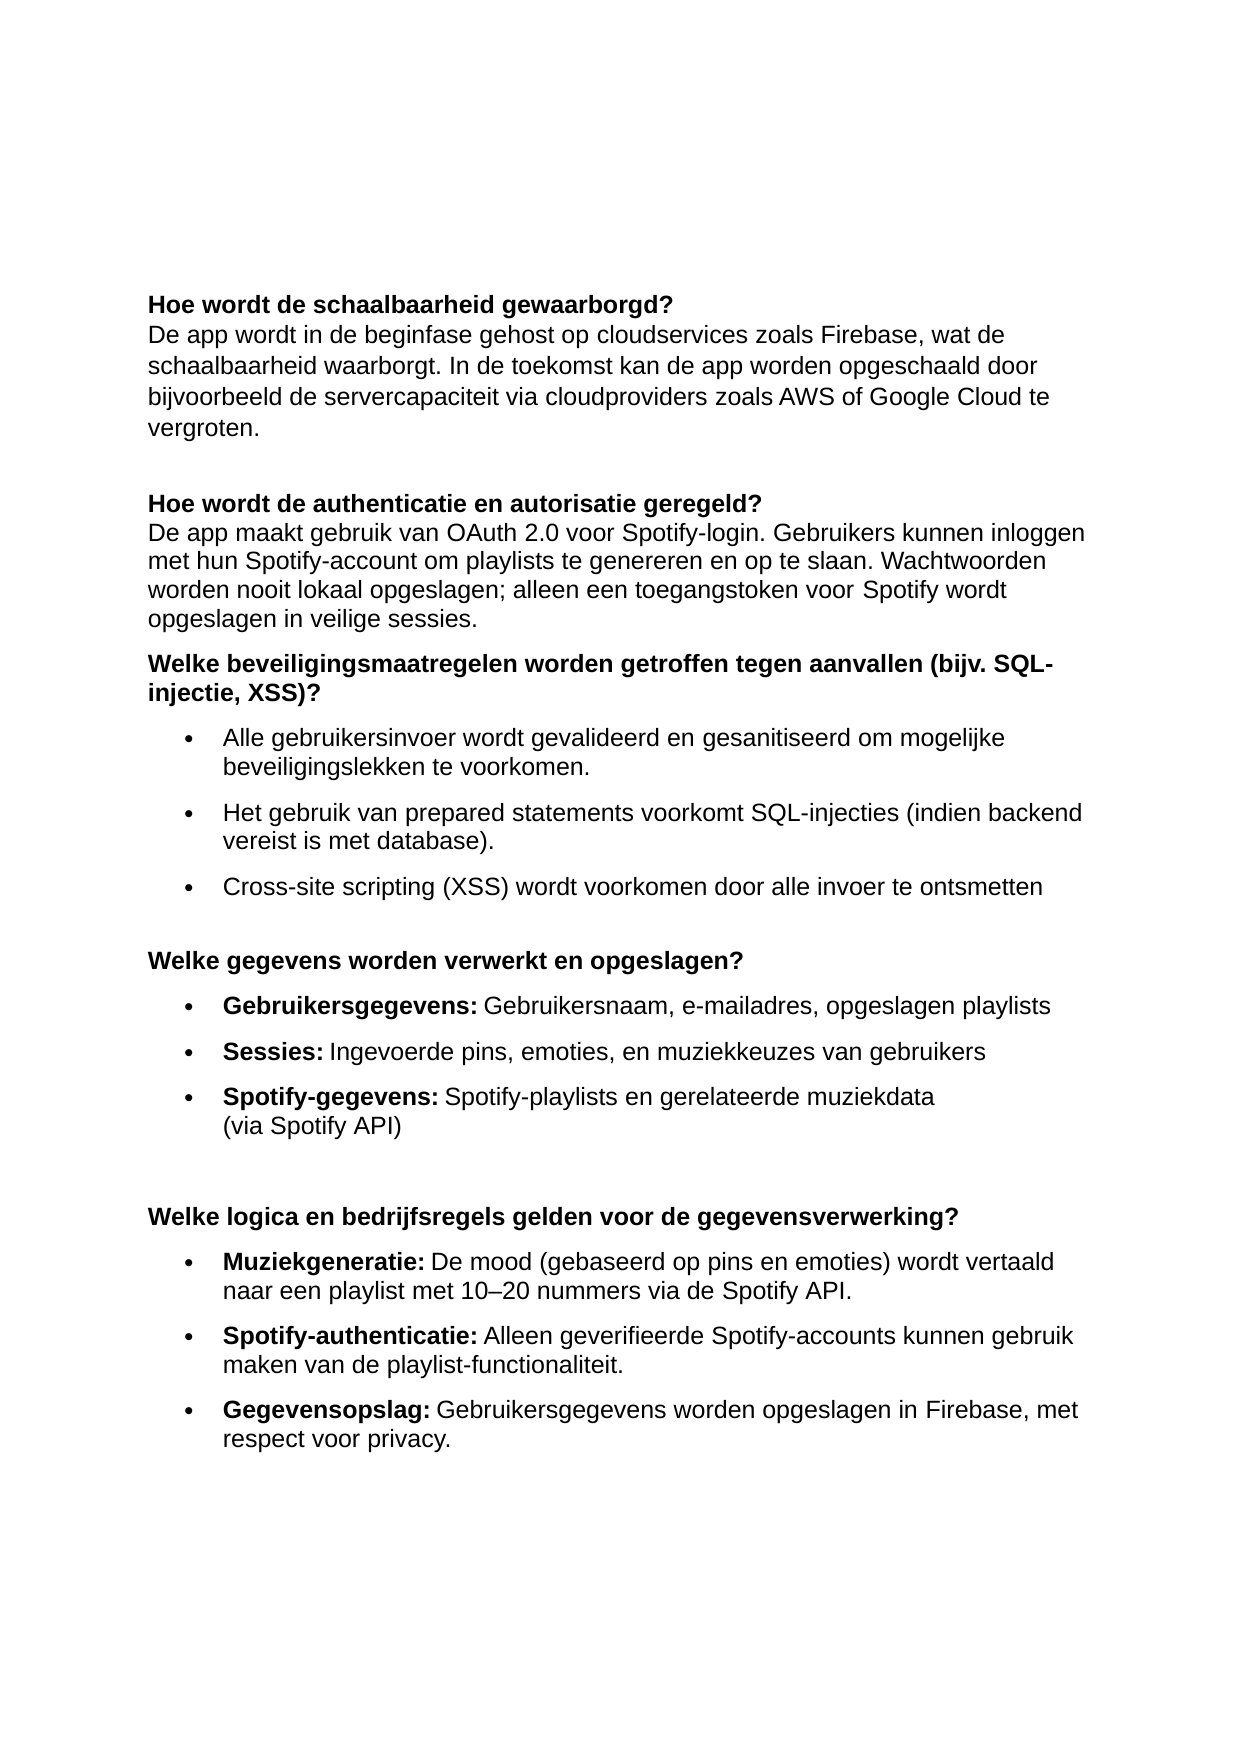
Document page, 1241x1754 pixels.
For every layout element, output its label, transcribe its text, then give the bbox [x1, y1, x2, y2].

list Sessies: Ingevoerde pins, emoties, en muziekkeuzes van gebruikers [185, 1037, 1093, 1066]
text Hoe wordt de schaalbaarheid gewaarborgd? De app wordt in de beginfase gehost op cloudservices zoals Firebase, wat de schaalbaarheid waarborgt. In de toekomst kan de app worden opgeschaald door bijvoorbeeld de servercapaciteit via cloudproviders zoals AWS of Google Cloud te vergroten. [148, 290, 1093, 441]
list Spotify-gegevens: Spotify-playlists en gerelateerde muziekdata (via Spotify API) [185, 1082, 1093, 1140]
text Welke beveiligingsmaatregelen worden getroffen tegen aanvallen (bijv. SQL-injectie, XSS)? [148, 649, 1093, 707]
text Welke gegevens worden verwerkt en opgeslagen? [148, 917, 1093, 975]
list Alle gebruikersinvoer wordt gevalideerd en gesanitiseerd om mogelijke beveiligingslekken te voorkomen. [185, 723, 1093, 781]
list Het gebruik van prepared statements voorkomt SQL-injecties (indien backend vereist is met database). [185, 798, 1093, 855]
list Spotify-authenticatie: Alleen geverifieerde Spotify-accounts kunnen gebruik maken van de playlist-functionaliteit. [185, 1321, 1093, 1379]
text Welke logica en bedrijfsregels gelden voor de gegevensverwerking? [148, 1202, 1093, 1231]
list Gegevensopslag: Gebruikersgegevens worden opgeslagen in Firebase, met respect voor privacy. [185, 1396, 1093, 1453]
list Cross-site scripting (XSS) wordt voorkomen door alle invoer te ontsmetten [185, 872, 1093, 901]
list Gebruikersgegevens: Gebruikersnaam, e-mailadres, opgeslagen playlists [185, 991, 1093, 1020]
list Muziekgeneratie: De mood (gebaseerd op pins en emoties) wordt vertaald naar een playlist met 10–20 nummers via de Spotify API. [185, 1247, 1093, 1305]
text Hoe wordt de authenticatie en autorisatie geregeld? De app maakt gebruik van OAuth 2.0 voor Spotify-login. Gebruikers kunnen inloggen met hun Spotify-account om playlists te genereren en op te slaan. Wachtwoorden worden nooit lokaal opgeslagen; alleen een toegangstoken voor Spotify wordt opgeslagen in veilige sessies. [148, 460, 1093, 633]
